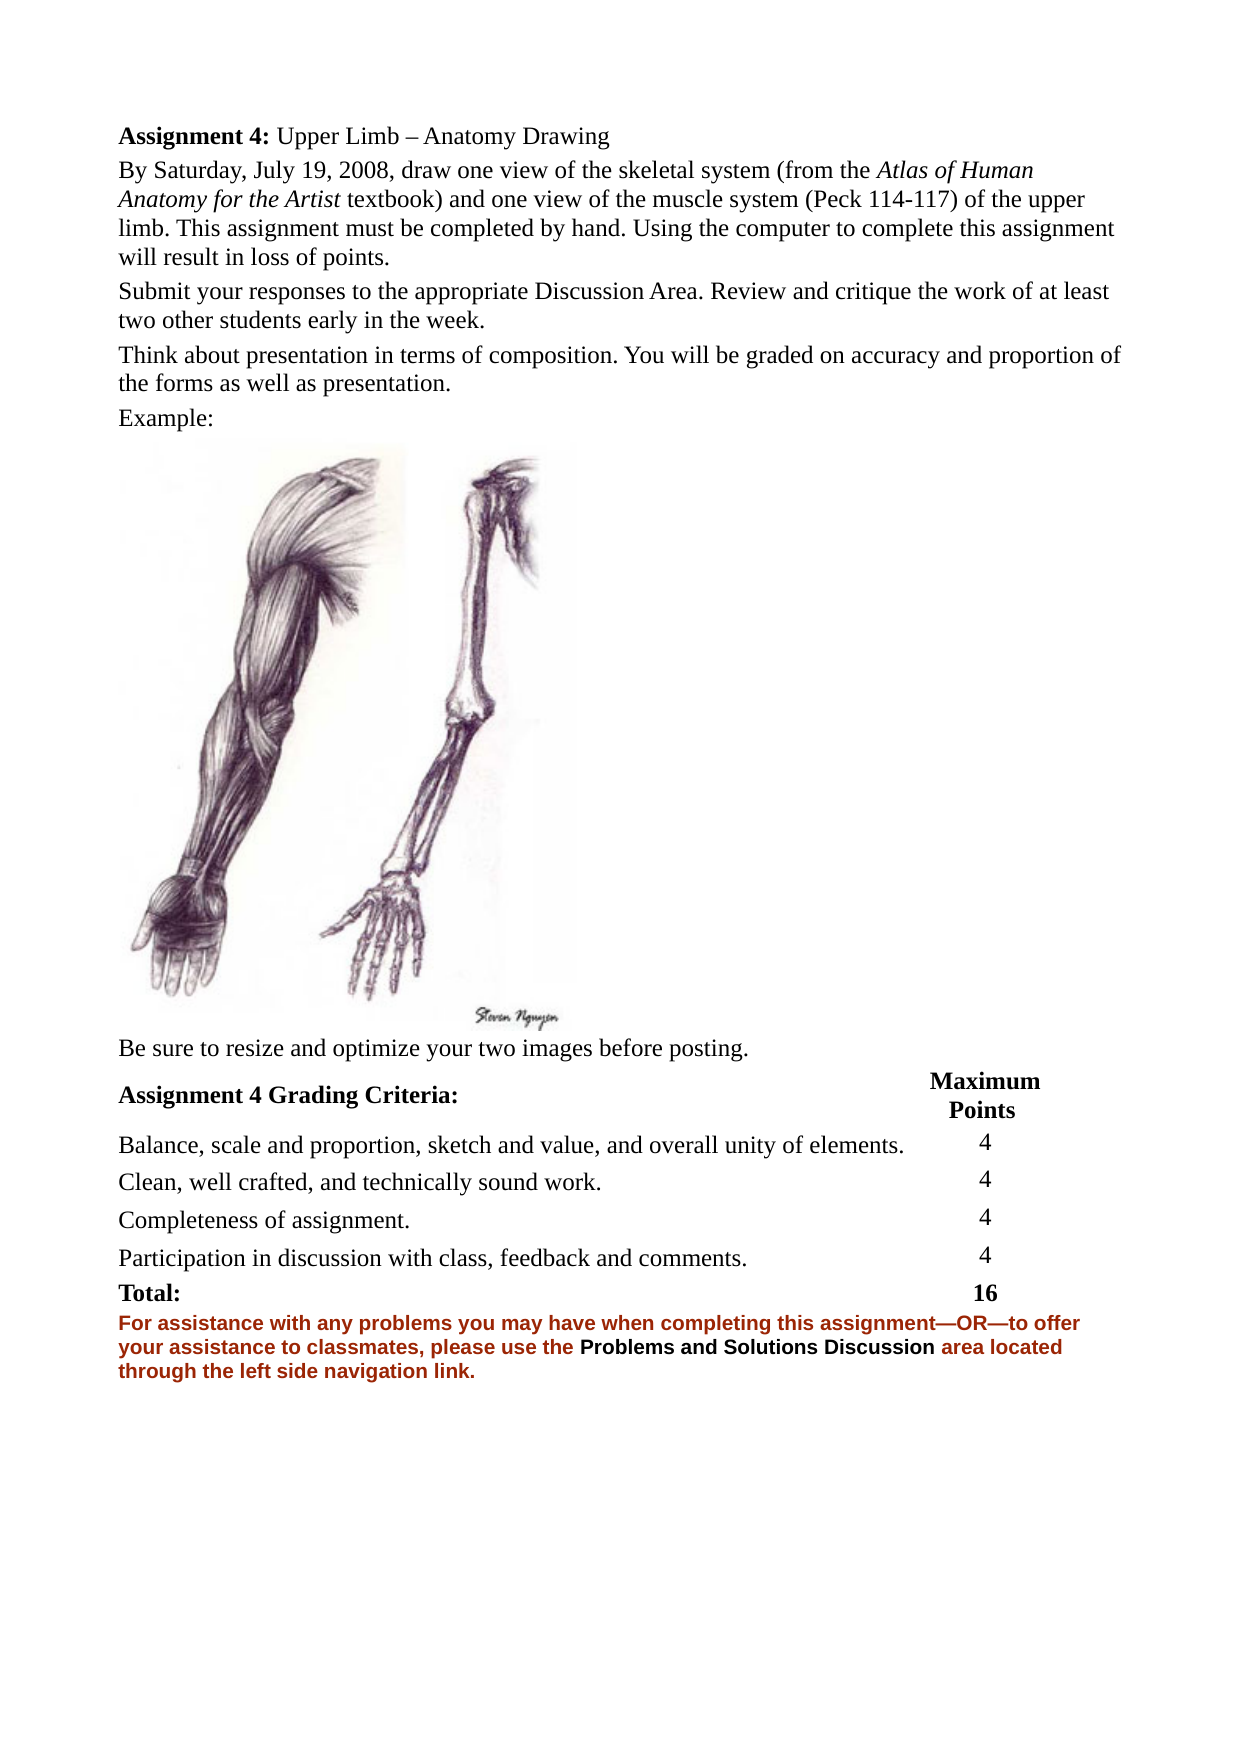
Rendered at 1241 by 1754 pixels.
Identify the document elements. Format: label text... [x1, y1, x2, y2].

picture [118, 434, 584, 1031]
title Assignment 4: Upper Limb – Anatomy Drawing [118, 121, 1122, 150]
text Submit your responses to the appropriate Discussion Area. Review and critique the work of at least two other students early in the week. [118, 276, 1122, 334]
table_cell 4 [911, 1163, 1059, 1201]
table_header Assignment 4 Grading Criteria: [117, 1065, 911, 1125]
table_cell 4 [911, 1125, 1059, 1163]
text By Saturday, July 19, 2008, draw one view of the skeletal system (from the Atlas of Human Anatomy for the Artist textbook) and one view of the muscle system (Peck 114-117) of the upper limb. This assignment must be completed by hand. Using the computer to complete this assignment will result in loss of points. [118, 156, 1122, 271]
table_cell 4 [911, 1239, 1059, 1276]
table_cell Completeness of assignment. [117, 1201, 911, 1238]
table_cell 16 [911, 1276, 1059, 1308]
text For assistance with any problems you may have when completing this assignment—OR—to offer your assistance to classmates, please use the Problems and Solutions Discussion area located through the left side navigation link. [118, 1311, 1122, 1383]
table_cell Balance, scale and proportion, sketch and value, and overall unity of elements. [117, 1125, 911, 1163]
table_cell 4 [911, 1201, 1059, 1238]
text Be sure to resize and optimize your two images before posting. [118, 1033, 1122, 1062]
table_header Maximum Points [911, 1065, 1059, 1125]
table_cell Participation in discussion with class, feedback and comments. [117, 1239, 911, 1276]
table_cell Total: [117, 1276, 911, 1308]
text Example: [118, 403, 1122, 432]
table_cell Clean, well crafted, and technically sound work. [117, 1163, 911, 1201]
text Think about presentation in terms of composition. You will be graded on accuracy and proportion of the forms as well as presentation. [118, 340, 1122, 397]
